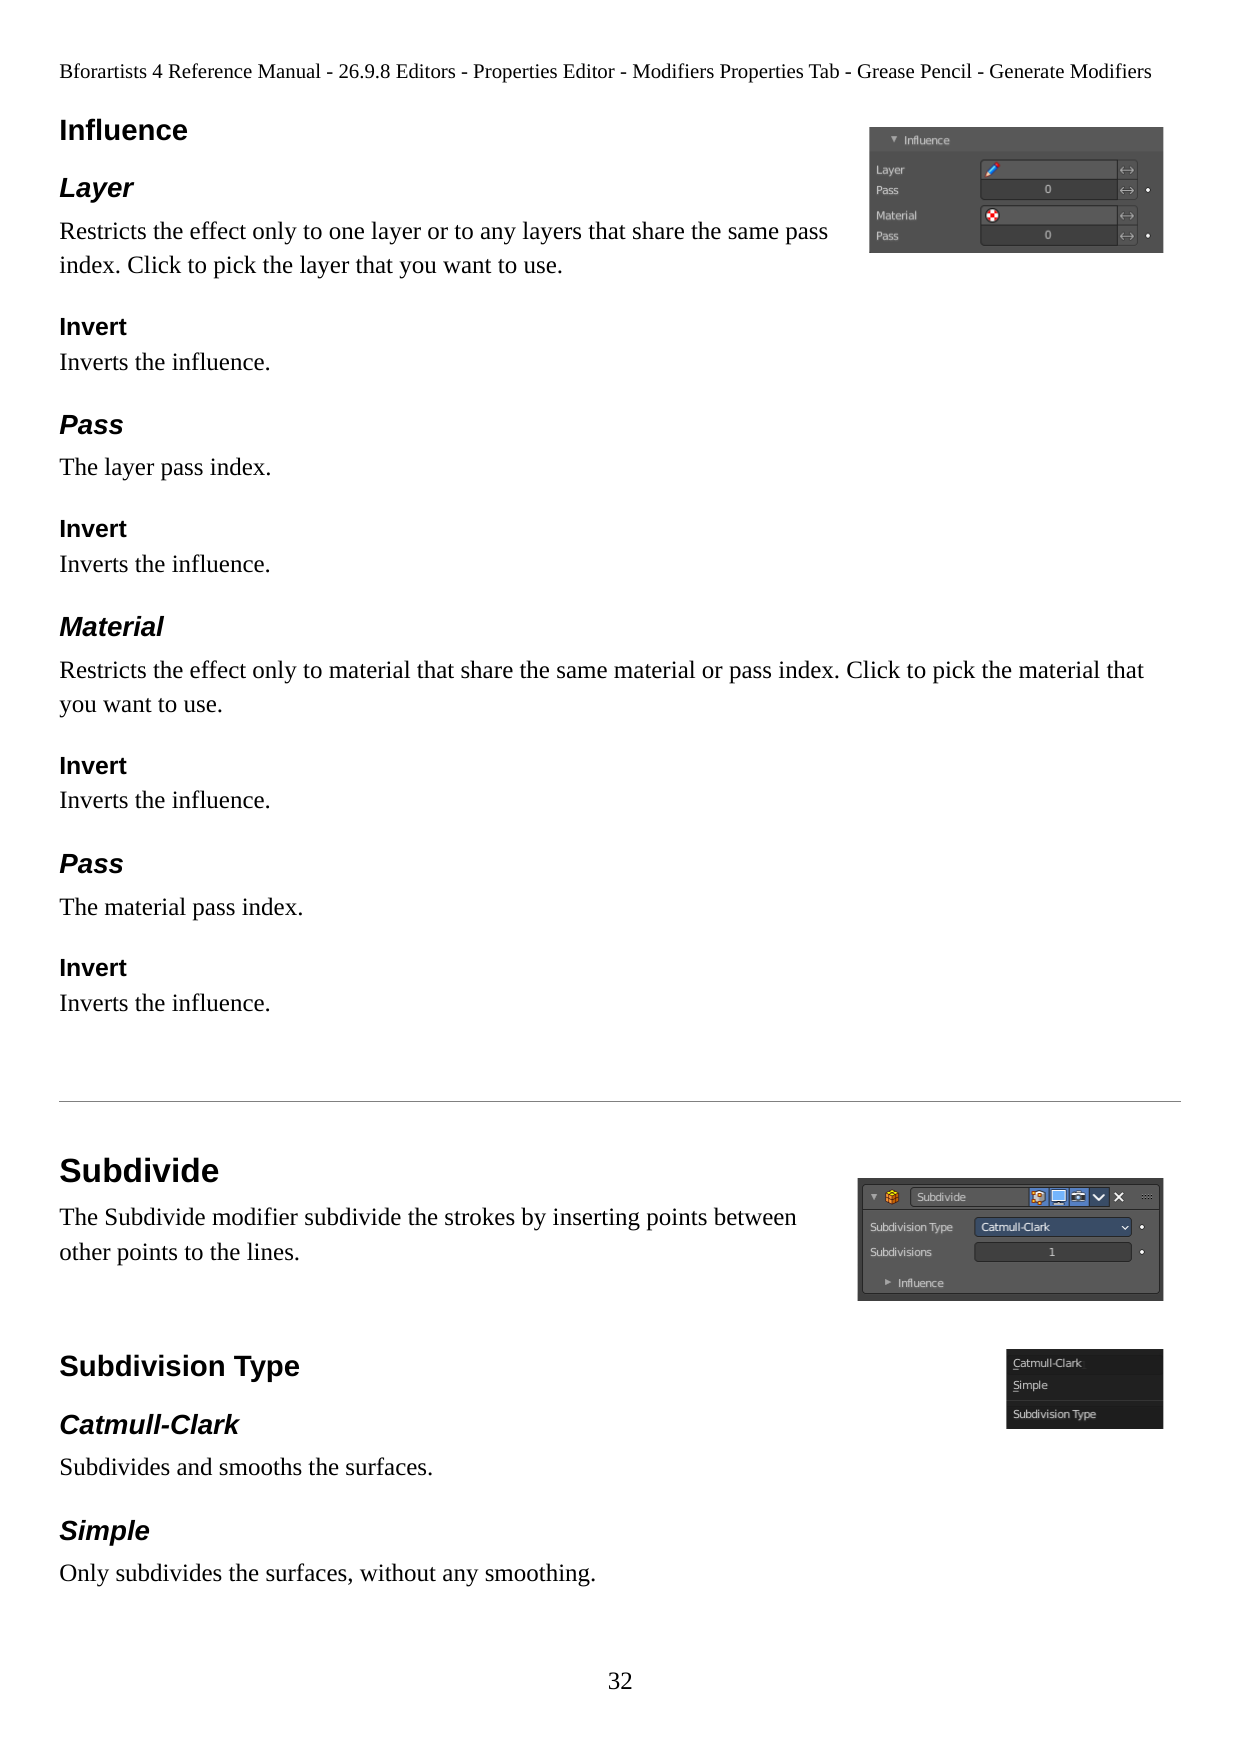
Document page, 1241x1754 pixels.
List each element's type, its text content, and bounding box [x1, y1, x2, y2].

subtitle Layer [59, 171, 869, 203]
subtitle Invert [59, 514, 1181, 543]
text Restricts the effect only to material that share the same material or pass index. Click to pick the material that you want to use. [59, 655, 1181, 718]
subtitle [1164, 1349, 1181, 1383]
text Inverts the influence. [59, 549, 1181, 578]
text The layer pass index. [59, 452, 1181, 481]
subtitle [1164, 171, 1181, 203]
text Inverts the influence. [59, 786, 1181, 814]
subtitle Material [59, 610, 1181, 642]
subtitle Simple [59, 1514, 1181, 1546]
picture [857, 1178, 1164, 1301]
text Inverts the influence. [59, 988, 1181, 1017]
subtitle Pass [59, 847, 1181, 879]
text The Subdivide modifier subdivide the strokes by inserting points between other points to the lines. [59, 1202, 857, 1265]
text Inverts the influence. [59, 347, 1181, 375]
subtitle Invert [59, 953, 1181, 982]
subtitle Invert [59, 751, 1181, 779]
picture [869, 127, 1164, 253]
subtitle Invert [59, 312, 1181, 340]
picture [1006, 1349, 1164, 1429]
text The material pass index. [59, 892, 1181, 920]
subtitle Pass [59, 408, 1181, 440]
subtitle Subdivide [59, 1151, 1181, 1190]
text Only subdivides the surfaces, without any smoothing. [59, 1558, 1181, 1587]
text Subdivides and smooths the surfaces. [59, 1452, 1181, 1481]
subtitle Catmull-Clark [59, 1408, 1181, 1440]
subtitle Subdivision Type [59, 1349, 1006, 1383]
text Restricts the effect only to one layer or to any layers that share the same pass index. Click to pick the layer that you want to use. [59, 216, 1181, 279]
subtitle Influence [59, 113, 1181, 146]
